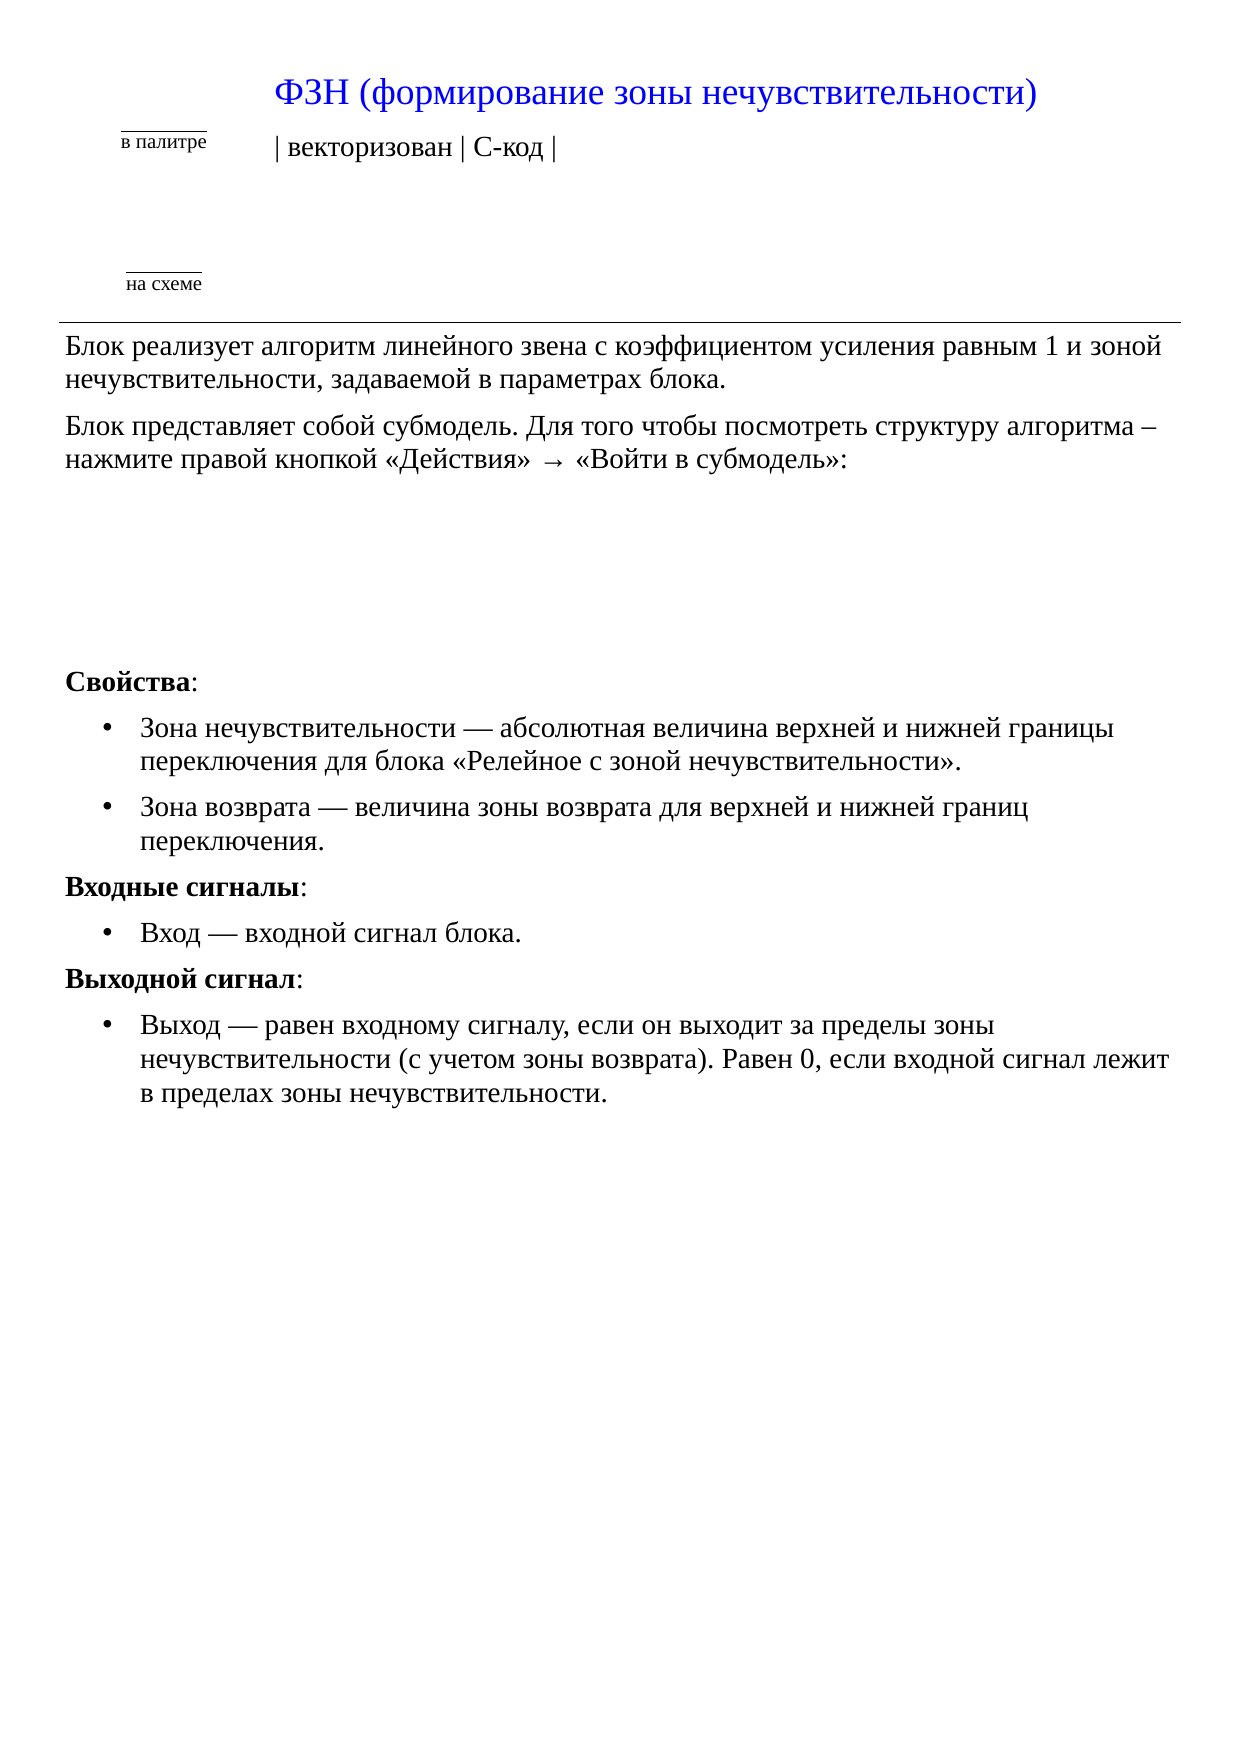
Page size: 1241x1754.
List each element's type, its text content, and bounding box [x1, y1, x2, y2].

table_header ФЗН (формирование зоны нечувствительности) [269, 59, 1181, 124]
table_cell [59, 181, 268, 265]
table_cell в палитре [59, 124, 268, 181]
table_header [59, 59, 268, 124]
table_cell [269, 265, 1181, 322]
table_cell | векторизован | C-код | [269, 124, 1181, 181]
table_cell Блок реализует алгоритм линейного звена с коэффициентом усиления равным 1 и зоной нечувствительности, задаваемой в параметрах блока. Блок представляет собой субмодель. Для того чтобы посмотреть структуру алгоритма – нажмите правой кнопкой «Действия» → «Войти в субмодель»: Свойства: Зона нечувствительности — абсолютная величина верхней и нижней границы переключения для блока «Релейное с зоной нечувствительности». Зона возврата — величина зоны возврата для верхней и нижней границ переключения. Входные сигналы: Вход — входной сигнал блока. Выходной сигнал: Выход — равен входному сигналу, если он выходит за пределы зоны нечувствительности (с учетом зоны возврата). Равен 0, если входной сигнал лежит в пределах зоны нечувствительности. [59, 323, 1181, 1126]
table_cell [269, 181, 1181, 265]
table_cell на схеме [59, 265, 268, 322]
